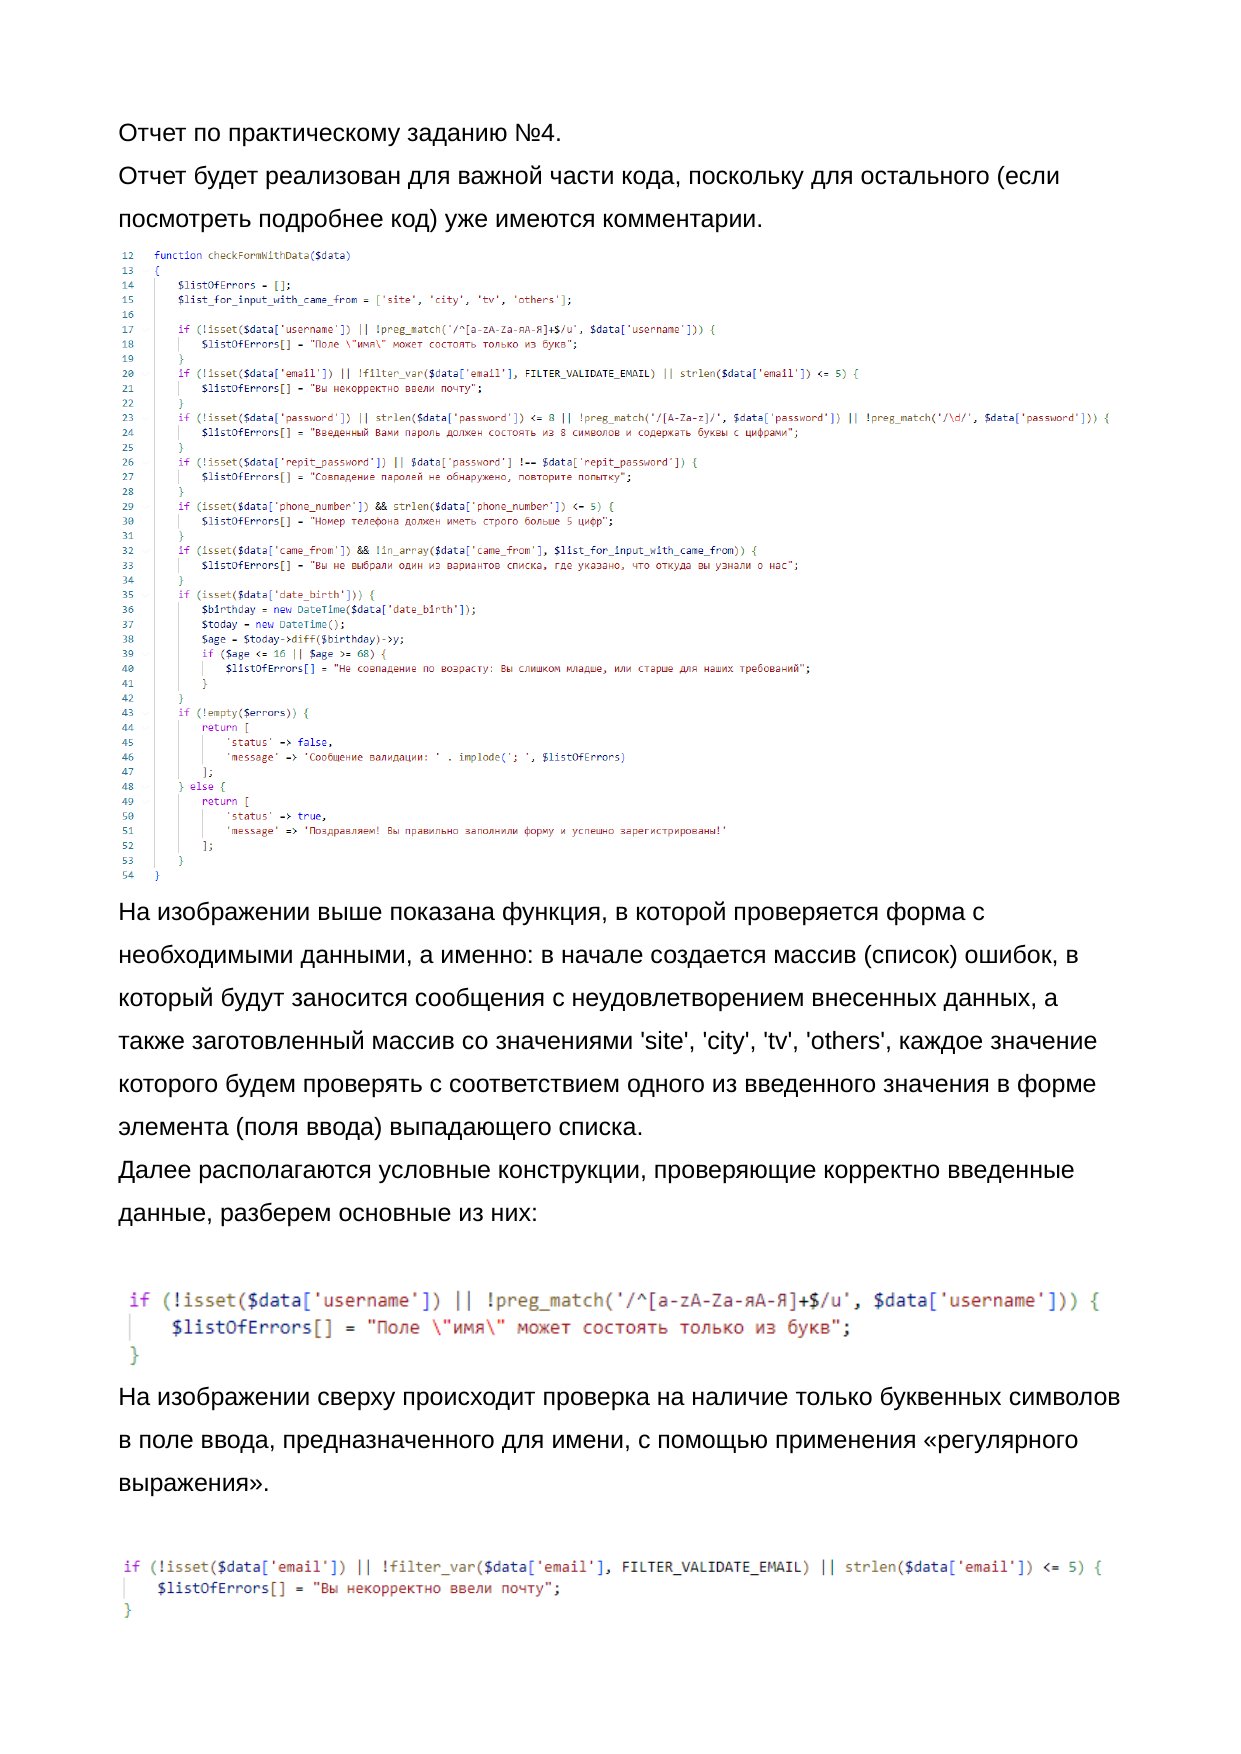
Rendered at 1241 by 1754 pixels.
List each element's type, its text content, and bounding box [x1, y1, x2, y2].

text Отчет по практическому заданию №4. [118, 118, 1122, 147]
text Отчет будет реализован для важной части кода, поскольку для остального (если посмотреть подробнее код) уже имеются комментарии. [118, 161, 1122, 233]
text На изображении выше показана функция, в которой проверяется форма с необходимыми данными, а именно: в начале создается массив (список) ошибок, в который будут заносится сообщения с неудовлетворением внесенных данных, а также заготовленный массив со значениями 'site', 'city', 'tv', 'others', каждое значение которого будем проверять с соответствием одного из введенного значения в форме элемента (поля ввода) выпадающего списка. [118, 896, 1122, 1141]
text Далее располагаются условные конструкции, проверяющие корректно введенные данные, разберем основные из них: [118, 1155, 1122, 1227]
text На изображении сверху происходит проверка на наличие только буквенных символов в поле ввода, предназначенного для имени, с помощью применения «регулярного выражения». [118, 1382, 1122, 1497]
